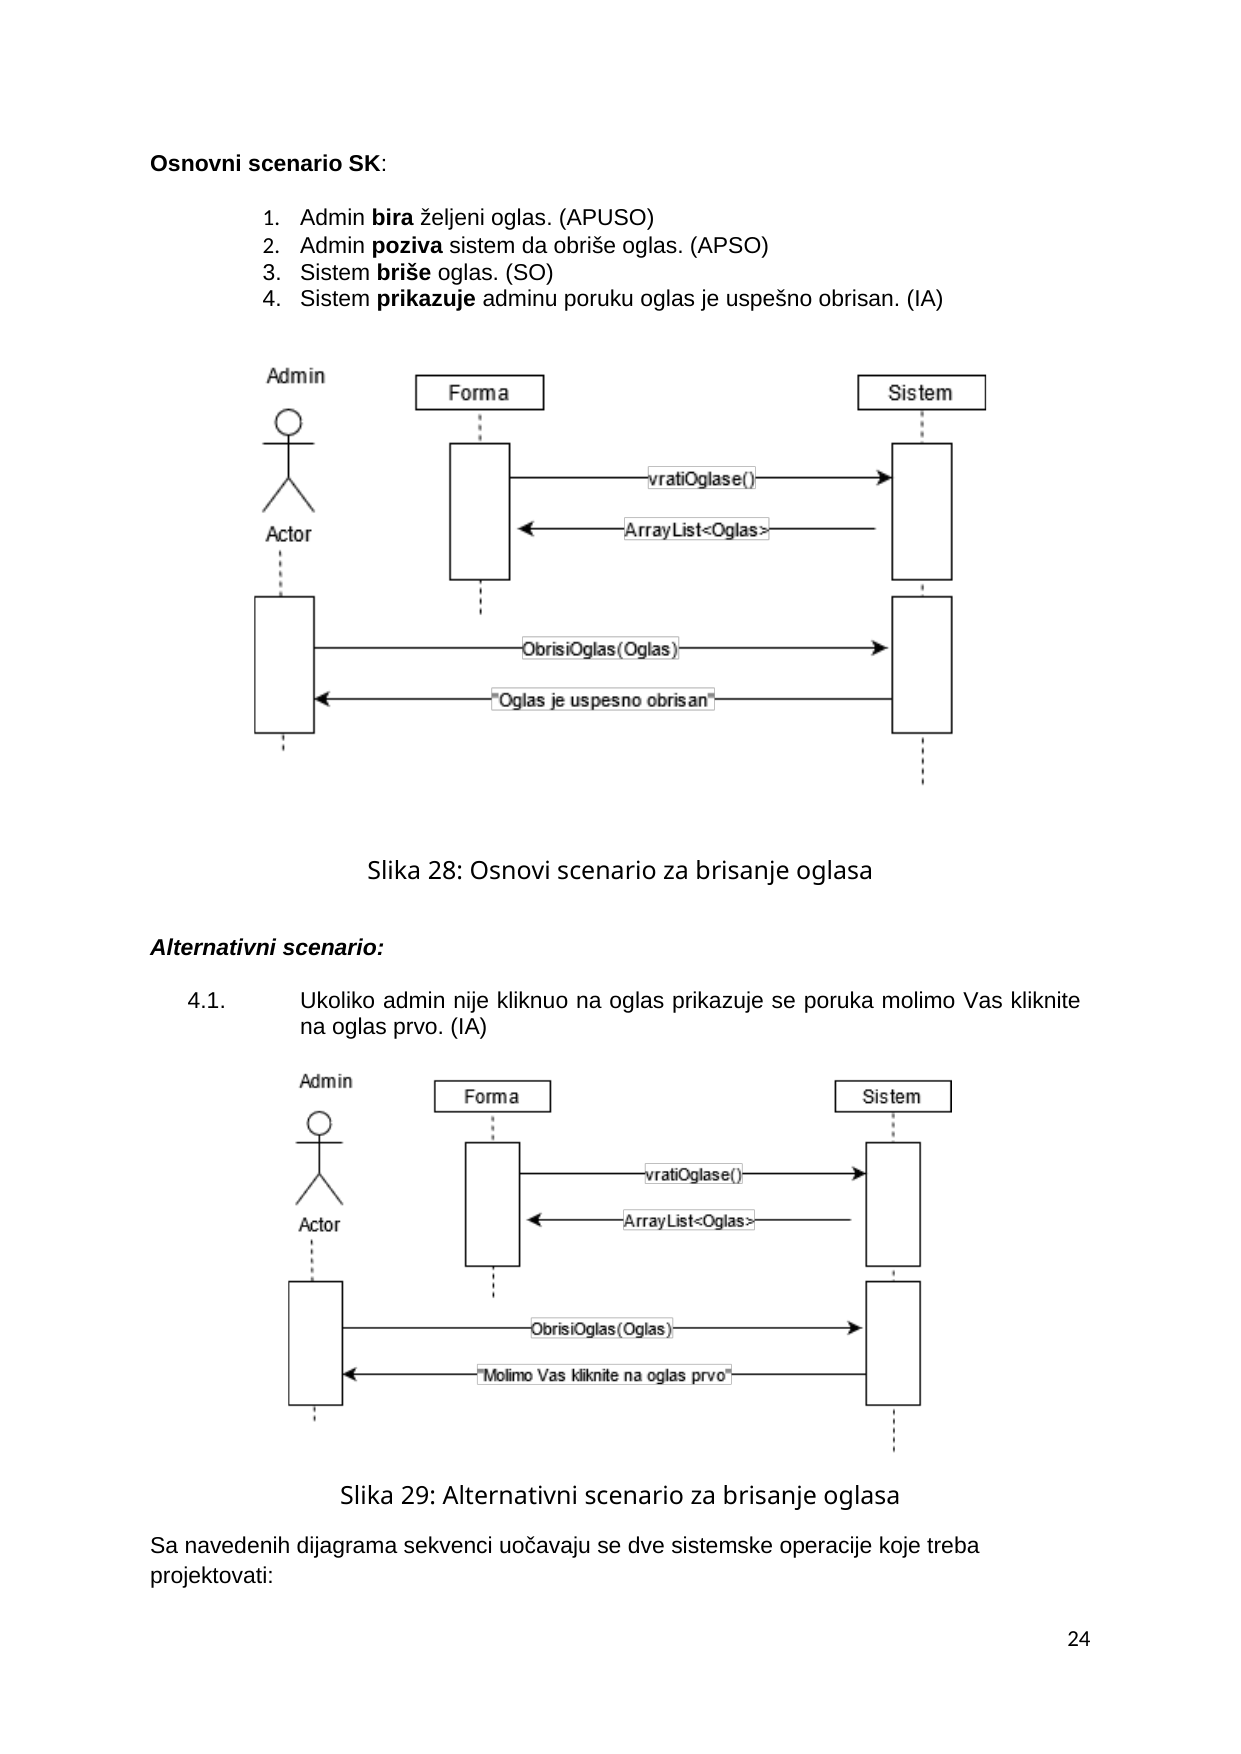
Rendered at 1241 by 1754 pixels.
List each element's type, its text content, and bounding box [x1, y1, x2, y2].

picture [254, 358, 987, 787]
text Alternativni scenario: [150, 934, 1090, 960]
text Slika 28: Osnovi scenario za brisanje oglasa [150, 853, 1090, 887]
list Admin bira željeni oglas. (APUSO) [262, 203, 1090, 231]
text 4.1. Ukoliko admin nije kliknuo na oglas prikazuje se poruka molimo Vas kliknite na oglas prvo. (IA) [187, 987, 1090, 1039]
text Sa navedenih dijagrama sekvenci uočavaju se dve sistemske operacije koje treba projektovati: [150, 1532, 1090, 1589]
text Osnovni scenario SK: [150, 150, 1090, 176]
list Sistem briše oglas. (SO) [262, 259, 1090, 285]
text Slika 29: Alternativni scenario za brisanje oglasa [150, 1477, 1090, 1511]
list Sistem prikazuje adminu poruku oglas je uspešno obrisan. (IA) [262, 285, 1090, 311]
picture [288, 1065, 952, 1454]
list Admin poziva sistem da obriše oglas. (APSO) [262, 231, 1090, 259]
